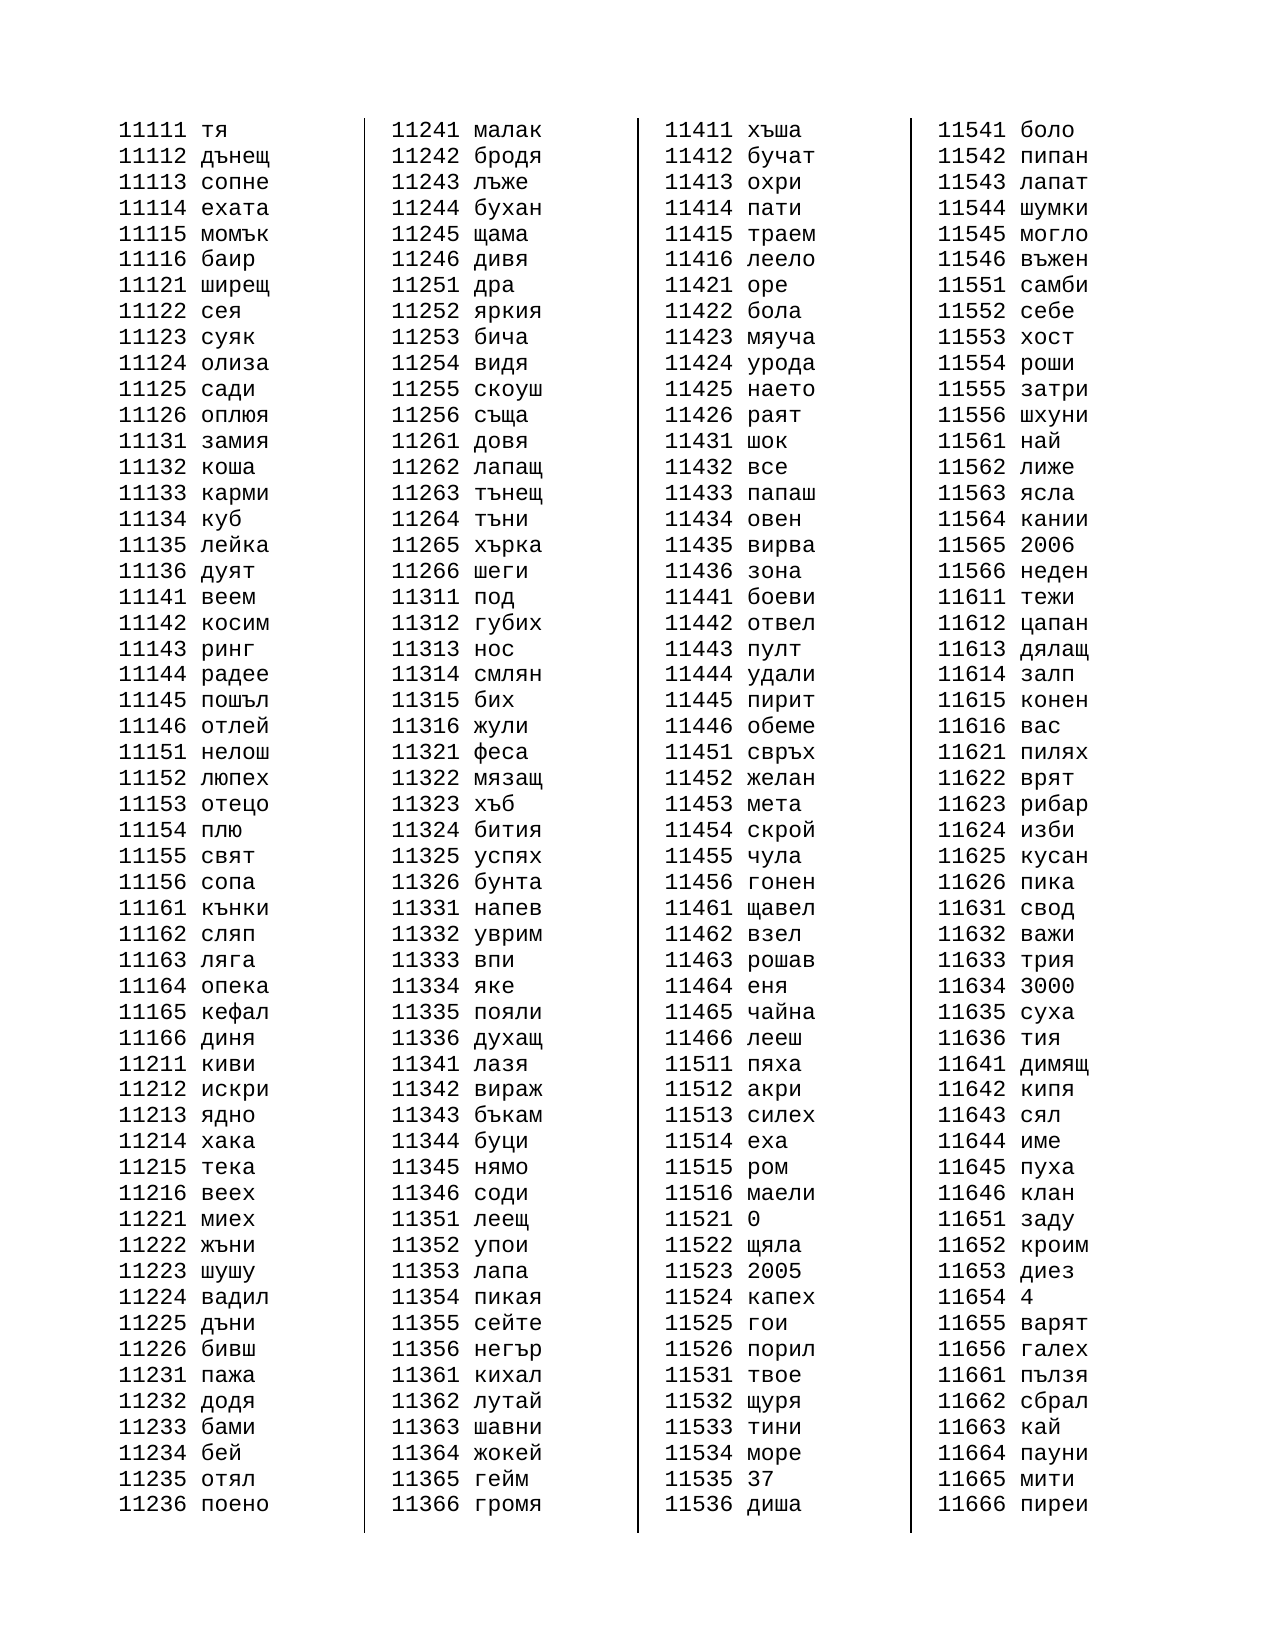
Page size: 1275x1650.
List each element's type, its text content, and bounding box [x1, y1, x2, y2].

text 11263 тънещ [391, 481, 610, 507]
text 11346 соди [391, 1182, 610, 1207]
text 11524 капех [664, 1285, 883, 1311]
text 11152 люпех [118, 767, 337, 792]
text 11654 4 [937, 1285, 1157, 1311]
text 11132 коша [118, 455, 337, 481]
text 11564 кании [937, 507, 1157, 533]
text 11562 лиже [937, 455, 1157, 481]
text 11431 шок [664, 429, 883, 455]
text 11541 боло [937, 118, 1157, 144]
text 11555 затри [937, 377, 1157, 403]
text 11236 поено [118, 1493, 337, 1519]
text 11461 щавел [664, 896, 883, 922]
text 11123 суяк [118, 326, 337, 352]
text 11663 кай [937, 1415, 1157, 1441]
text 11253 бича [391, 326, 610, 352]
text 11166 диня [118, 1026, 337, 1052]
text 11343 бъкам [391, 1104, 610, 1130]
text 11226 бивш [118, 1337, 337, 1363]
text 11235 отял [118, 1467, 337, 1493]
text 11434 овен [664, 507, 883, 533]
text 11426 раят [664, 403, 883, 429]
text 11433 папаш [664, 481, 883, 507]
text 11141 веем [118, 585, 337, 611]
text 11563 ясла [937, 481, 1157, 507]
text 11623 рибар [937, 792, 1157, 818]
text 11363 шавни [391, 1415, 610, 1441]
text 11341 лазя [391, 1052, 610, 1078]
text 11653 диез [937, 1259, 1157, 1285]
text 11552 себе [937, 300, 1157, 326]
text 11321 феса [391, 741, 610, 767]
text 11215 тека [118, 1156, 337, 1182]
text 11532 щуря [664, 1389, 883, 1415]
text 11635 суха [937, 1000, 1157, 1026]
text 11211 киви [118, 1052, 337, 1078]
text 11244 бухан [391, 196, 610, 222]
text 11364 жокей [391, 1441, 610, 1467]
text 11425 наето [664, 377, 883, 403]
text 11514 еха [664, 1130, 883, 1156]
text 11624 изби [937, 818, 1157, 844]
text 11362 лутай [391, 1389, 610, 1415]
text 11233 бами [118, 1415, 337, 1441]
text 11356 негър [391, 1337, 610, 1363]
text 11334 яке [391, 974, 610, 1000]
text 11465 чайна [664, 1000, 883, 1026]
text 11225 дъни [118, 1311, 337, 1337]
text 11525 гои [664, 1311, 883, 1337]
text 11631 свод [937, 896, 1157, 922]
text 11534 море [664, 1441, 883, 1467]
text 11256 съща [391, 403, 610, 429]
text 11312 губих [391, 611, 610, 637]
text 11354 пикая [391, 1285, 610, 1311]
text 11516 маели [664, 1182, 883, 1207]
text 11533 тини [664, 1415, 883, 1441]
text 11164 опека [118, 974, 337, 1000]
text 11421 оре [664, 274, 883, 300]
text 11662 сбрал [937, 1389, 1157, 1415]
text 11111 тя [118, 118, 337, 144]
text 11613 дялащ [937, 637, 1157, 663]
text 11641 димящ [937, 1052, 1157, 1078]
text 11243 лъже [391, 170, 610, 196]
text 11151 нелош [118, 741, 337, 767]
text 11245 щама [391, 222, 610, 248]
text 11435 вирва [664, 533, 883, 559]
text 11355 сейте [391, 1311, 610, 1337]
text 11345 нямо [391, 1156, 610, 1182]
text 11163 ляга [118, 948, 337, 974]
text 11645 пуха [937, 1156, 1157, 1182]
text 11114 ехата [118, 196, 337, 222]
text 11316 жули [391, 715, 610, 741]
text 11234 бей [118, 1441, 337, 1467]
text 11566 неден [937, 559, 1157, 585]
text 11313 нос [391, 637, 610, 663]
text 11543 лапат [937, 170, 1157, 196]
text 11213 ядно [118, 1104, 337, 1130]
text 11622 врят [937, 767, 1157, 792]
text 11322 мязащ [391, 767, 610, 792]
text 11652 кроим [937, 1233, 1157, 1259]
text 11162 сляп [118, 922, 337, 948]
text 11416 леело [664, 248, 883, 274]
text 11515 ром [664, 1156, 883, 1182]
text 11125 сади [118, 377, 337, 403]
text 11121 ширещ [118, 274, 337, 300]
text 11453 мета [664, 792, 883, 818]
text 11262 лапащ [391, 455, 610, 481]
text 11116 баир [118, 248, 337, 274]
text 11326 бунта [391, 870, 610, 896]
text 11542 пипан [937, 144, 1157, 170]
text 11553 хост [937, 326, 1157, 352]
text 11642 кипя [937, 1078, 1157, 1104]
text 11611 тежи [937, 585, 1157, 611]
text 11251 дра [391, 274, 610, 300]
text 11165 кефал [118, 1000, 337, 1026]
text 11143 ринг [118, 637, 337, 663]
text 11445 пирит [664, 689, 883, 715]
text 11365 гейм [391, 1467, 610, 1493]
text 11443 пулт [664, 637, 883, 663]
text 11466 лееш [664, 1026, 883, 1052]
text 11113 сопне [118, 170, 337, 196]
text 11336 духащ [391, 1026, 610, 1052]
text 11554 роши [937, 352, 1157, 377]
text 11311 под [391, 585, 610, 611]
text 11523 2005 [664, 1259, 883, 1285]
text 11323 хъб [391, 792, 610, 818]
text 11432 все [664, 455, 883, 481]
text 11254 видя [391, 352, 610, 377]
text 11142 косим [118, 611, 337, 637]
text 11636 тия [937, 1026, 1157, 1052]
text 11456 гонен [664, 870, 883, 896]
text 11423 мяуча [664, 326, 883, 352]
text 11565 2006 [937, 533, 1157, 559]
text 11124 олиза [118, 352, 337, 377]
text 11616 вас [937, 715, 1157, 741]
text 11526 порил [664, 1337, 883, 1363]
text 11265 хърка [391, 533, 610, 559]
text 11414 пати [664, 196, 883, 222]
text 11366 громя [391, 1493, 610, 1519]
text 11446 обеме [664, 715, 883, 741]
text 11344 буци [391, 1130, 610, 1156]
text 11212 искри [118, 1078, 337, 1104]
text 11131 замия [118, 429, 337, 455]
text 11451 свръх [664, 741, 883, 767]
text 11264 тъни [391, 507, 610, 533]
text 11153 отецо [118, 792, 337, 818]
text 11351 леещ [391, 1207, 610, 1233]
text 11144 радее [118, 663, 337, 689]
text 11126 оплюя [118, 403, 337, 429]
text 11452 желан [664, 767, 883, 792]
text 11544 шумки [937, 196, 1157, 222]
text 11161 кънки [118, 896, 337, 922]
text 11646 клан [937, 1182, 1157, 1207]
text 11444 удали [664, 663, 883, 689]
text 11134 куб [118, 507, 337, 533]
text 11424 урода [664, 352, 883, 377]
text 11224 вадил [118, 1285, 337, 1311]
text 11331 напев [391, 896, 610, 922]
text 11314 смлян [391, 663, 610, 689]
text 11455 чула [664, 844, 883, 870]
text 11656 галех [937, 1337, 1157, 1363]
text 11332 уврим [391, 922, 610, 948]
text 11522 щяла [664, 1233, 883, 1259]
text 11231 пажа [118, 1363, 337, 1389]
text 11353 лапа [391, 1259, 610, 1285]
text 11551 самби [937, 274, 1157, 300]
text 11442 отвел [664, 611, 883, 637]
text 11155 свят [118, 844, 337, 870]
text 11333 впи [391, 948, 610, 974]
text 11664 пауни [937, 1441, 1157, 1467]
text 11122 сея [118, 300, 337, 326]
text 11361 кихал [391, 1363, 610, 1389]
text 11156 сопа [118, 870, 337, 896]
text 11115 момък [118, 222, 337, 248]
text 11145 пошъл [118, 689, 337, 715]
text 11422 бола [664, 300, 883, 326]
text 11561 най [937, 429, 1157, 455]
text 11464 еня [664, 974, 883, 1000]
text 11232 додя [118, 1389, 337, 1415]
text 11436 зона [664, 559, 883, 585]
text 11513 силех [664, 1104, 883, 1130]
text 11643 сял [937, 1104, 1157, 1130]
text 11625 кусан [937, 844, 1157, 870]
text 11632 важи [937, 922, 1157, 948]
text 11535 37 [664, 1467, 883, 1493]
text 11545 могло [937, 222, 1157, 248]
text 11136 дуят [118, 559, 337, 585]
text 11412 бучат [664, 144, 883, 170]
text 11441 боеви [664, 585, 883, 611]
text 11413 охри [664, 170, 883, 196]
text 11223 шушу [118, 1259, 337, 1285]
text 11214 хака [118, 1130, 337, 1156]
text 11325 успях [391, 844, 610, 870]
text 11626 пика [937, 870, 1157, 896]
text 11615 конен [937, 689, 1157, 715]
text 11655 варят [937, 1311, 1157, 1337]
text 11644 име [937, 1130, 1157, 1156]
text 11521 0 [664, 1207, 883, 1233]
text 11216 веех [118, 1182, 337, 1207]
text 11222 жъни [118, 1233, 337, 1259]
text 11536 диша [664, 1493, 883, 1519]
text 11411 хъша [664, 118, 883, 144]
text 11454 скрой [664, 818, 883, 844]
text 11463 рошав [664, 948, 883, 974]
text 11252 яркия [391, 300, 610, 326]
text 11242 бродя [391, 144, 610, 170]
text 11255 скоуш [391, 377, 610, 403]
text 11511 пяха [664, 1052, 883, 1078]
text 11266 шеги [391, 559, 610, 585]
text 11246 дивя [391, 248, 610, 274]
text 11614 залп [937, 663, 1157, 689]
text 11661 пълзя [937, 1363, 1157, 1389]
text 11133 карми [118, 481, 337, 507]
text 11241 малак [391, 118, 610, 144]
text 11612 цапан [937, 611, 1157, 637]
text 11531 твое [664, 1363, 883, 1389]
text 11415 траем [664, 222, 883, 248]
text 11666 пиреи [937, 1493, 1157, 1519]
text 11512 акри [664, 1078, 883, 1104]
text 11342 вираж [391, 1078, 610, 1104]
text 11154 плю [118, 818, 337, 844]
text 11315 бих [391, 689, 610, 715]
text 11556 шхуни [937, 403, 1157, 429]
text 11634 3000 [937, 974, 1157, 1000]
text 11651 заду [937, 1207, 1157, 1233]
text 11546 въжен [937, 248, 1157, 274]
text 11221 миех [118, 1207, 337, 1233]
text 11621 пилях [937, 741, 1157, 767]
text 11261 довя [391, 429, 610, 455]
text 11352 упои [391, 1233, 610, 1259]
text 11335 пояли [391, 1000, 610, 1026]
text 11135 лейка [118, 533, 337, 559]
text 11324 бития [391, 818, 610, 844]
text 11112 дънещ [118, 144, 337, 170]
text 11462 взел [664, 922, 883, 948]
text 11665 мити [937, 1467, 1157, 1493]
text 11146 отлей [118, 715, 337, 741]
text 11633 трия [937, 948, 1157, 974]
